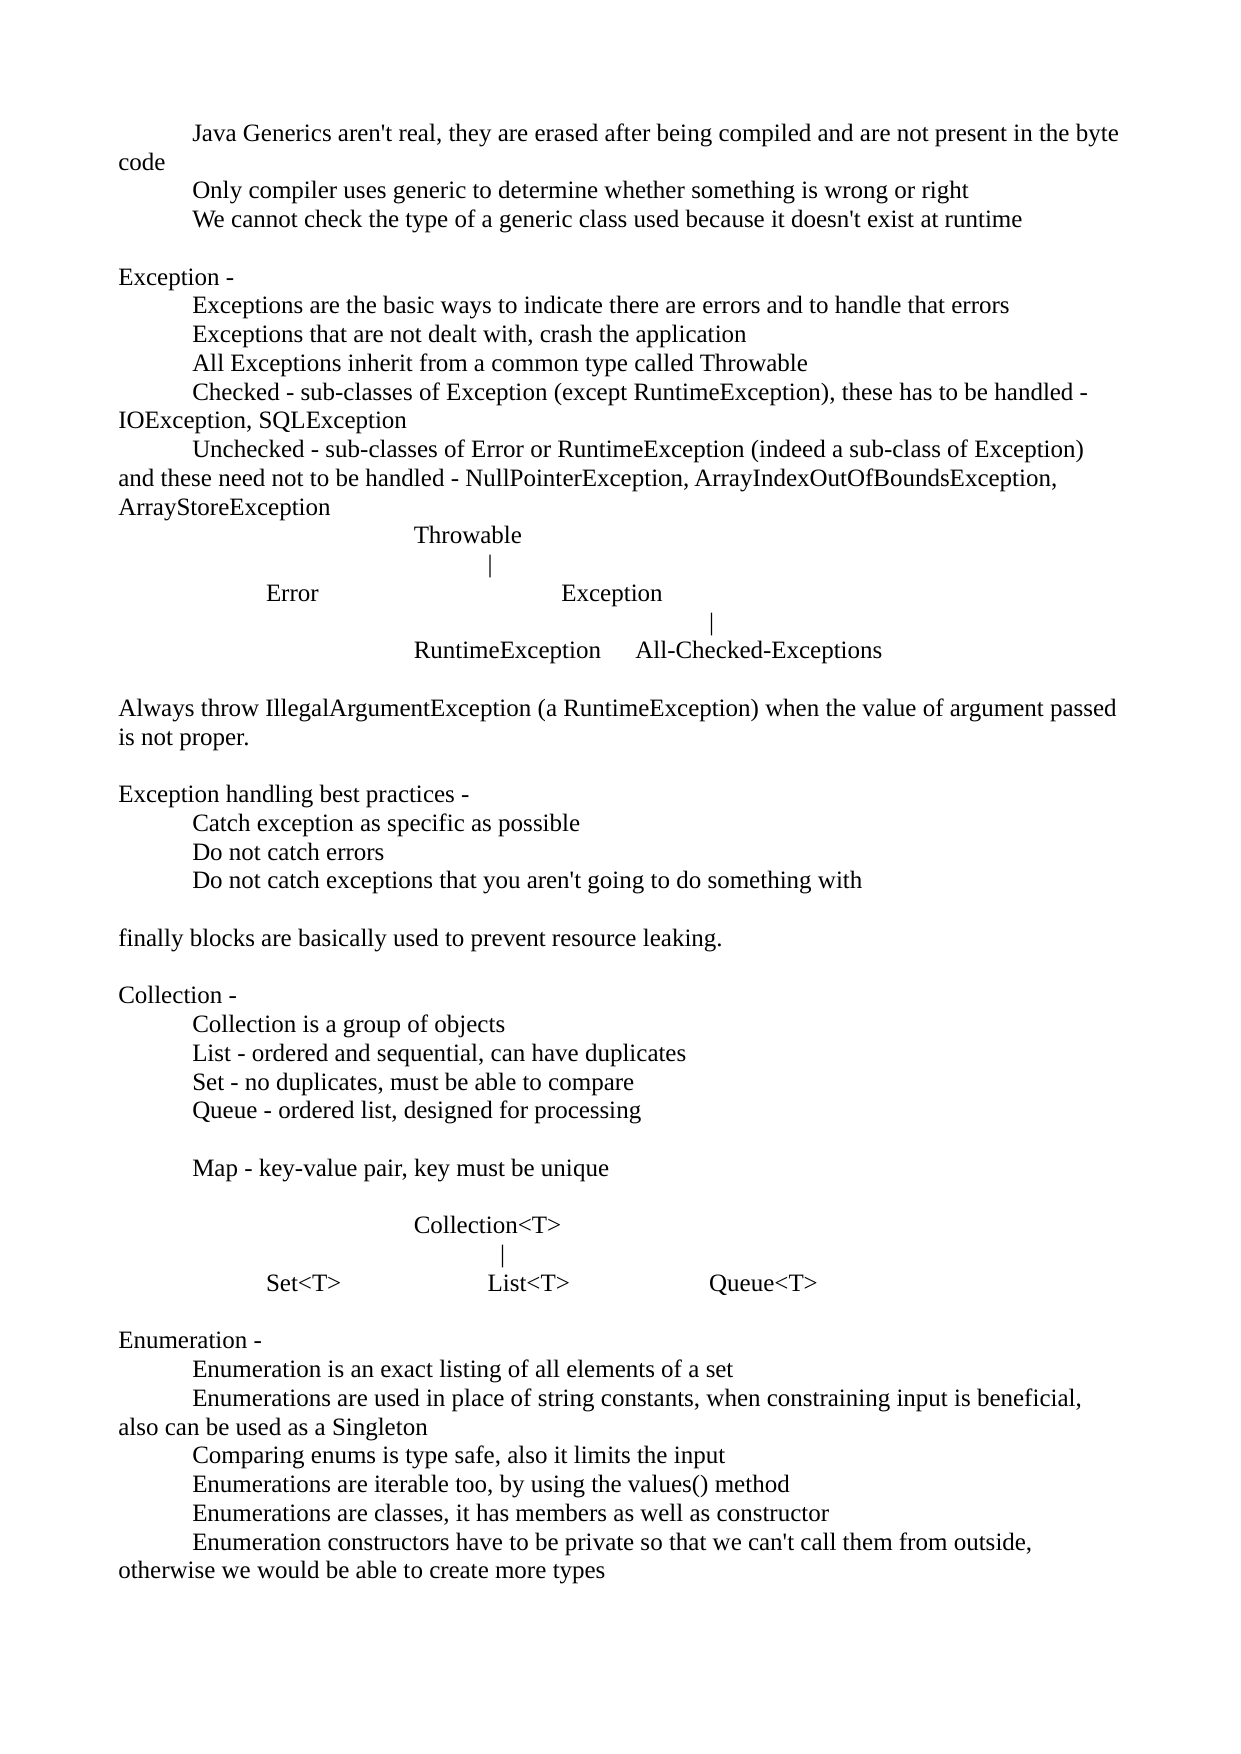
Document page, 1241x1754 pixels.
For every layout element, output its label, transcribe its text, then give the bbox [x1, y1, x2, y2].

text Java Generics aren't real, they are erased after being compiled and are not present in the byte code [118, 118, 1122, 176]
text Do not catch exceptions that you aren't going to do something with [118, 866, 1122, 894]
text Collection - [118, 981, 1122, 1009]
text | [118, 607, 1122, 636]
text Exception handling best practices - [118, 779, 1122, 808]
text Set - no duplicates, must be able to compare [118, 1067, 1122, 1096]
text Comparing enums is type safe, also it limits the input [118, 1441, 1122, 1469]
text finally blocks are basically used to prevent resource leaking. [118, 923, 1122, 952]
text Queue - ordered list, designed for processing [118, 1096, 1122, 1124]
text | [118, 1239, 1122, 1268]
text Catch exception as specific as possible [118, 808, 1122, 837]
text Do not catch errors [118, 837, 1122, 866]
text We cannot check the type of a generic class used because it doesn't exist at runtime [118, 204, 1122, 233]
text Enumerations are iterable too, by using the values() method [118, 1469, 1122, 1498]
text Throwable [118, 521, 1122, 549]
text Unchecked - sub-classes of Error or RuntimeException (indeed a sub-class of Exception) and these need not to be handled - NullPointerException, ArrayIndexOutOfBoundsException, ArrayStoreException [118, 434, 1122, 521]
text Enumeration is an exact listing of all elements of a set [118, 1354, 1122, 1383]
text Exception - [118, 262, 1122, 291]
text | [118, 549, 1122, 578]
text Enumeration constructors have to be private so that we can't call them from outside, otherwise we would be able to create more types [118, 1527, 1122, 1584]
text Error Exception [118, 578, 1122, 607]
text Exceptions are the basic ways to indicate there are errors and to handle that errors [118, 291, 1122, 319]
text Set<T> List<T> Queue<T> [118, 1268, 1122, 1297]
text Enumeration - [118, 1326, 1122, 1354]
text RuntimeException All-Checked-Exceptions [118, 636, 1122, 664]
text Collection<T> [118, 1211, 1122, 1239]
text Always throw IllegalArgumentException (a RuntimeException) when the value of argument passed is not proper. [118, 693, 1122, 751]
text Map - key-value pair, key must be unique [118, 1153, 1122, 1182]
text Checked - sub-classes of Exception (except RuntimeException), these has to be handled - IOException, SQLException [118, 377, 1122, 434]
text All Exceptions inherit from a common type called Throwable [118, 348, 1122, 377]
text Exceptions that are not dealt with, crash the application [118, 319, 1122, 348]
text Enumerations are used in place of string constants, when constraining input is beneficial, also can be used as a Singleton [118, 1383, 1122, 1441]
text Enumerations are classes, it has members as well as constructor [118, 1498, 1122, 1527]
text Collection is a group of objects [118, 1009, 1122, 1038]
text Only compiler uses generic to determine whether something is wrong or right [118, 176, 1122, 204]
text List - ordered and sequential, can have duplicates [118, 1038, 1122, 1067]
